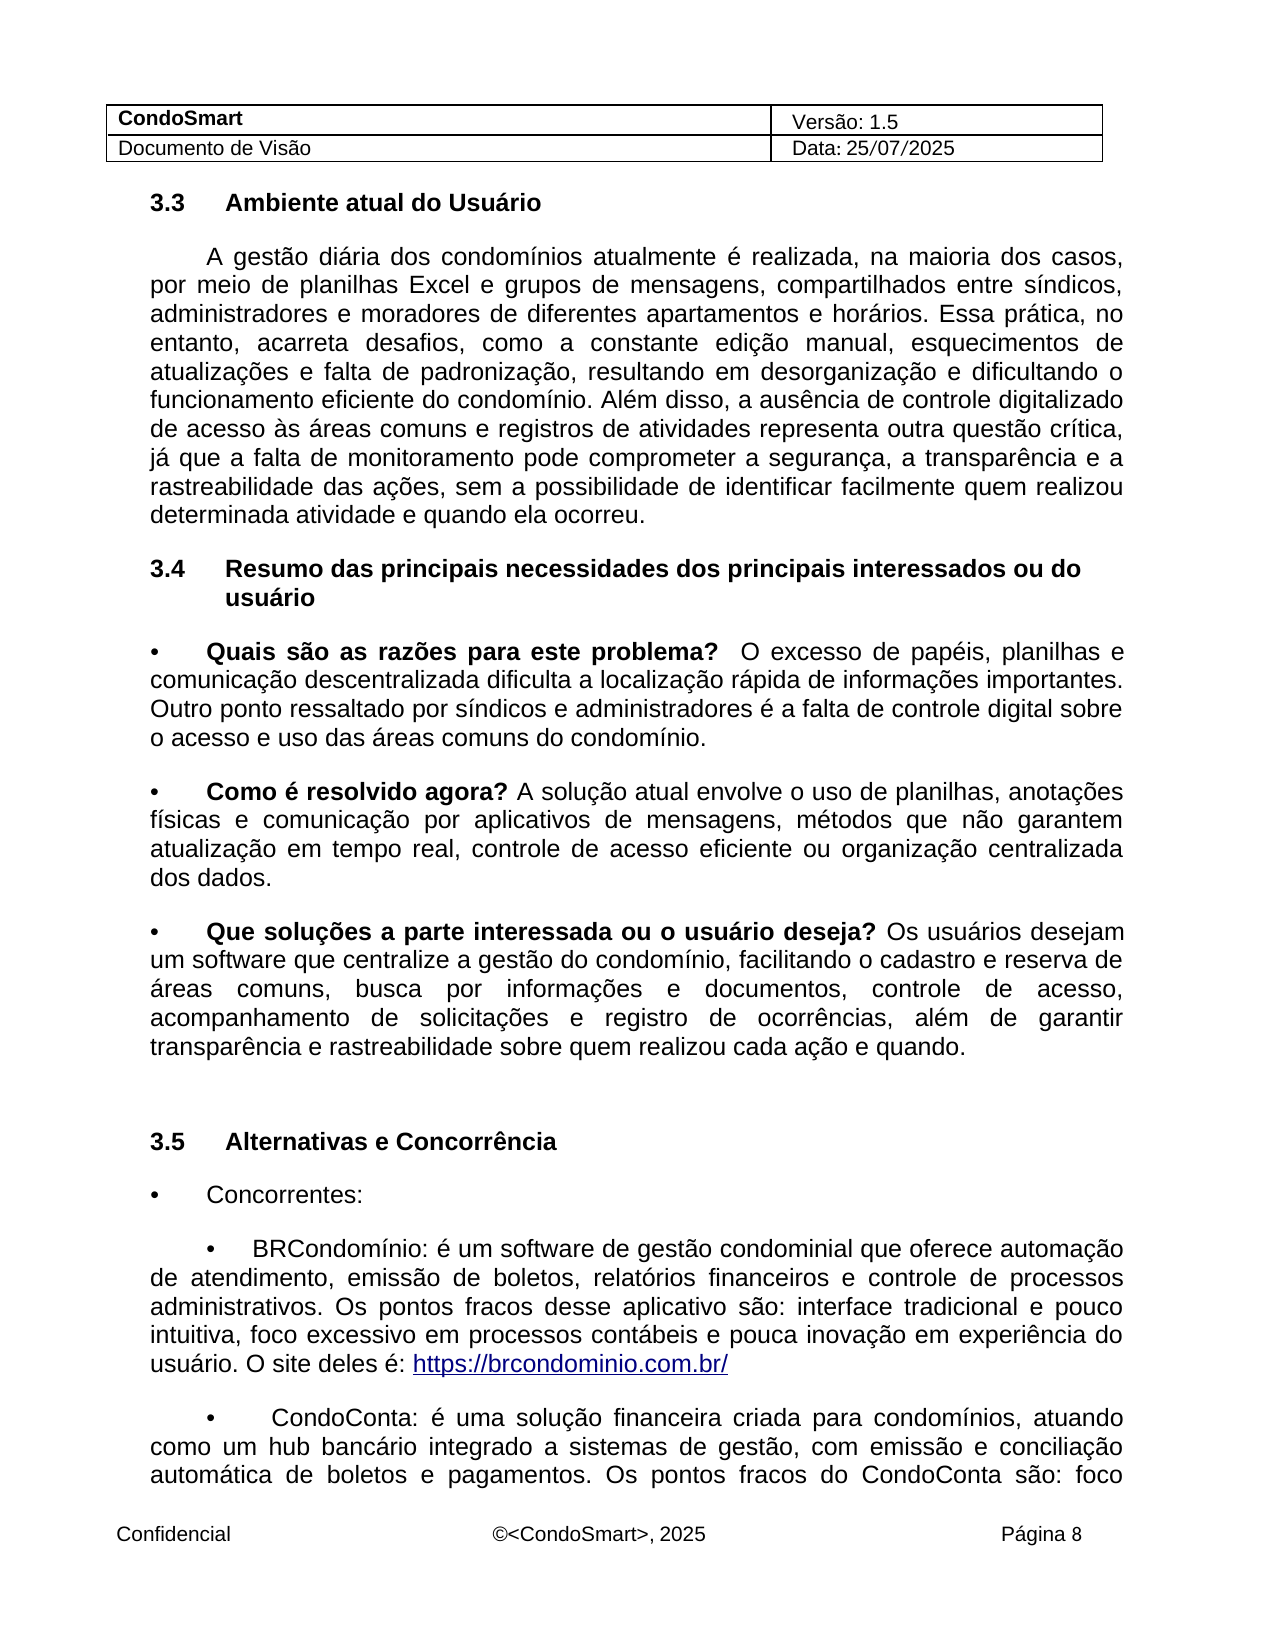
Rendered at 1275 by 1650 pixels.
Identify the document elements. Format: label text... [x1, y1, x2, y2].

text • BRCondomínio: é um software de gestão condominial que oferece automação de atendimento, emissão de boletos, relatórios financeiros e controle de processos administrativos. Os pontos fracos desse aplicativo são: interface tradicional e pouco intuitiva, foco excessivo em processos contábeis e pouca inovação em experiência do usuário. O site deles é: https://brcondominio.com.br/ [150, 1234, 1125, 1378]
text • Como é resolvido agora? A solução atual envolve o uso de planilhas, anotações físicas e comunicação por aplicativos de mensagens, métodos que não garantem atualização em tempo real, controle de acesso eficiente ou organização centralizada dos dados. [150, 777, 1125, 892]
subtitle Resumo das principais necessidades dos principais interessados ou do usuário [150, 554, 1125, 612]
text • Quais são as razões para este problema? O excesso de papéis, planilhas e comunicação descentralizada dificulta a localização rápida de informações importantes. Outro ponto ressaltado por síndicos e administradores é a falta de controle digital sobre o acesso e uso das áreas comuns do condomínio. [150, 637, 1125, 752]
text A gestão diária dos condomínios atualmente é realizada, na maioria dos casos, por meio de planilhas Excel e grupos de mensagens, compartilhados entre síndicos, administradores e moradores de diferentes apartamentos e horários. Essa prática, no entanto, acarreta desafios, como a constante edição manual, esquecimentos de atualizações e falta de padronização, resultando em desorganização e dificultando o funcionamento eficiente do condomínio. Além disso, a ausência de controle digitalizado de acesso às áreas comuns e registros de atividades representa outra questão crítica, já que a falta de monitoramento pode comprometer a segurança, a transparência e a rastreabilidade das ações, sem a possibilidade de identificar facilmente quem realizou determinada atividade e quando ela ocorreu. [150, 242, 1125, 529]
text • Que soluções a parte interessada ou o usuário deseja? Os usuários desejam um software que centralize a gestão do condomínio, facilitando o cadastro e reserva de áreas comuns, busca por informações e documentos, controle de acesso, acompanhamento de solicitações e registro de ocorrências, além de garantir transparência e rastreabilidade sobre quem realizou cada ação e quando. [150, 917, 1125, 1060]
subtitle Alternativas e Concorrência [150, 1127, 1125, 1155]
text • CondoConta: é uma solução financeira criada para condomínios, atuando como um hub bancário integrado a sistemas de gestão, com emissão e conciliação automática de boletos e pagamentos. Os pontos fracos do CondoConta são: foco [150, 1403, 1125, 1489]
text • Concorrentes: [150, 1180, 1125, 1209]
subtitle Ambiente atual do Usuário [150, 188, 1125, 217]
